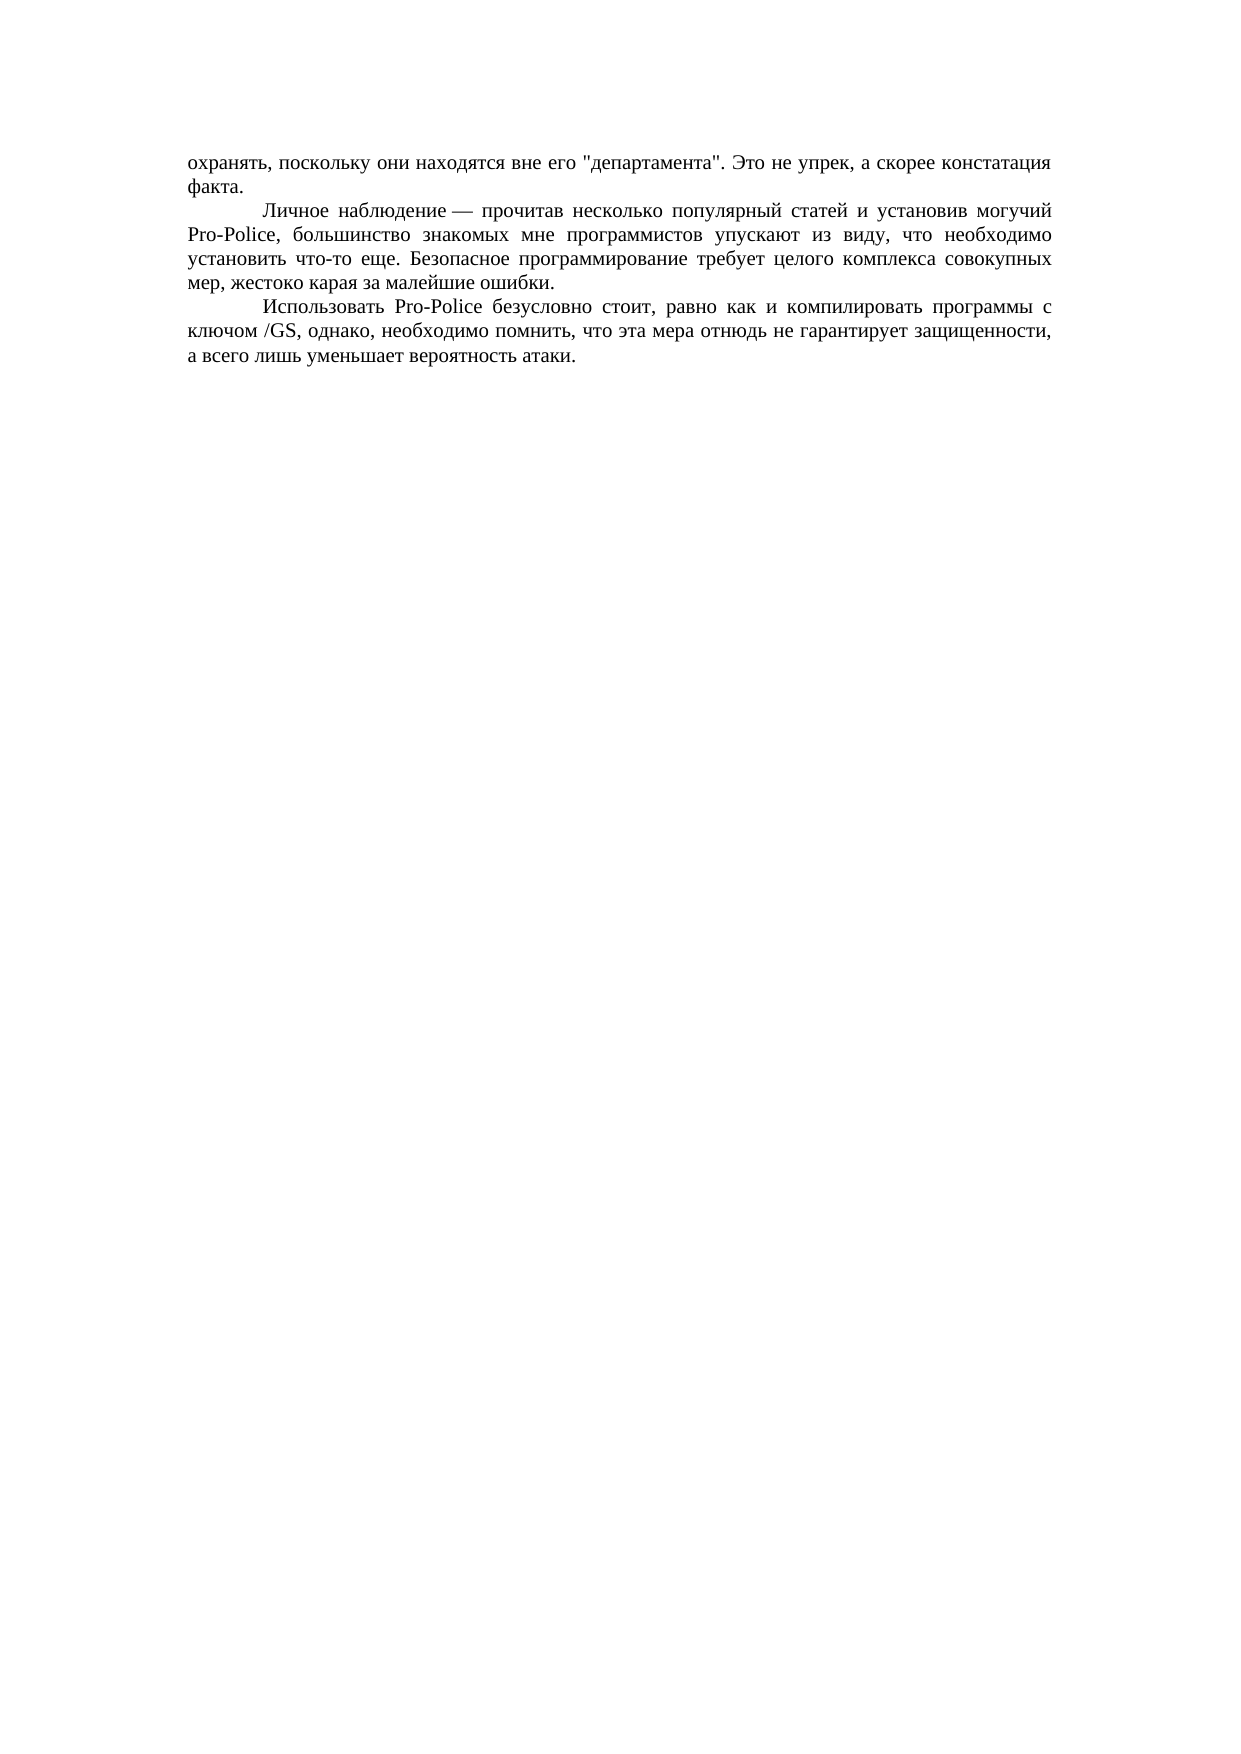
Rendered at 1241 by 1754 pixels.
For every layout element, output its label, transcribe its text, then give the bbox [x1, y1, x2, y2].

text Использовать Pro-Police безусловно стоит, равно как и компилировать программы с ключом /GS, однако, необходимо помнить, что эта мера отнюдь не гарантирует защищенности, а всего лишь уменьшает вероятность атаки. [187, 294, 1053, 367]
text охранять, поскольку они находятся вне его "департамента". Это не упрек, а скорее констатация факта. [187, 150, 1053, 198]
text Личное наблюдение — прочитав несколько популярный статей и установив могучий Pro-Police, большинство знакомых мне программистов упускают из виду, что необходимо установить что-то еще. Безопасное программирование требует целого комплекса совокупных мер, жестоко карая за малейшие ошибки. [187, 198, 1053, 294]
